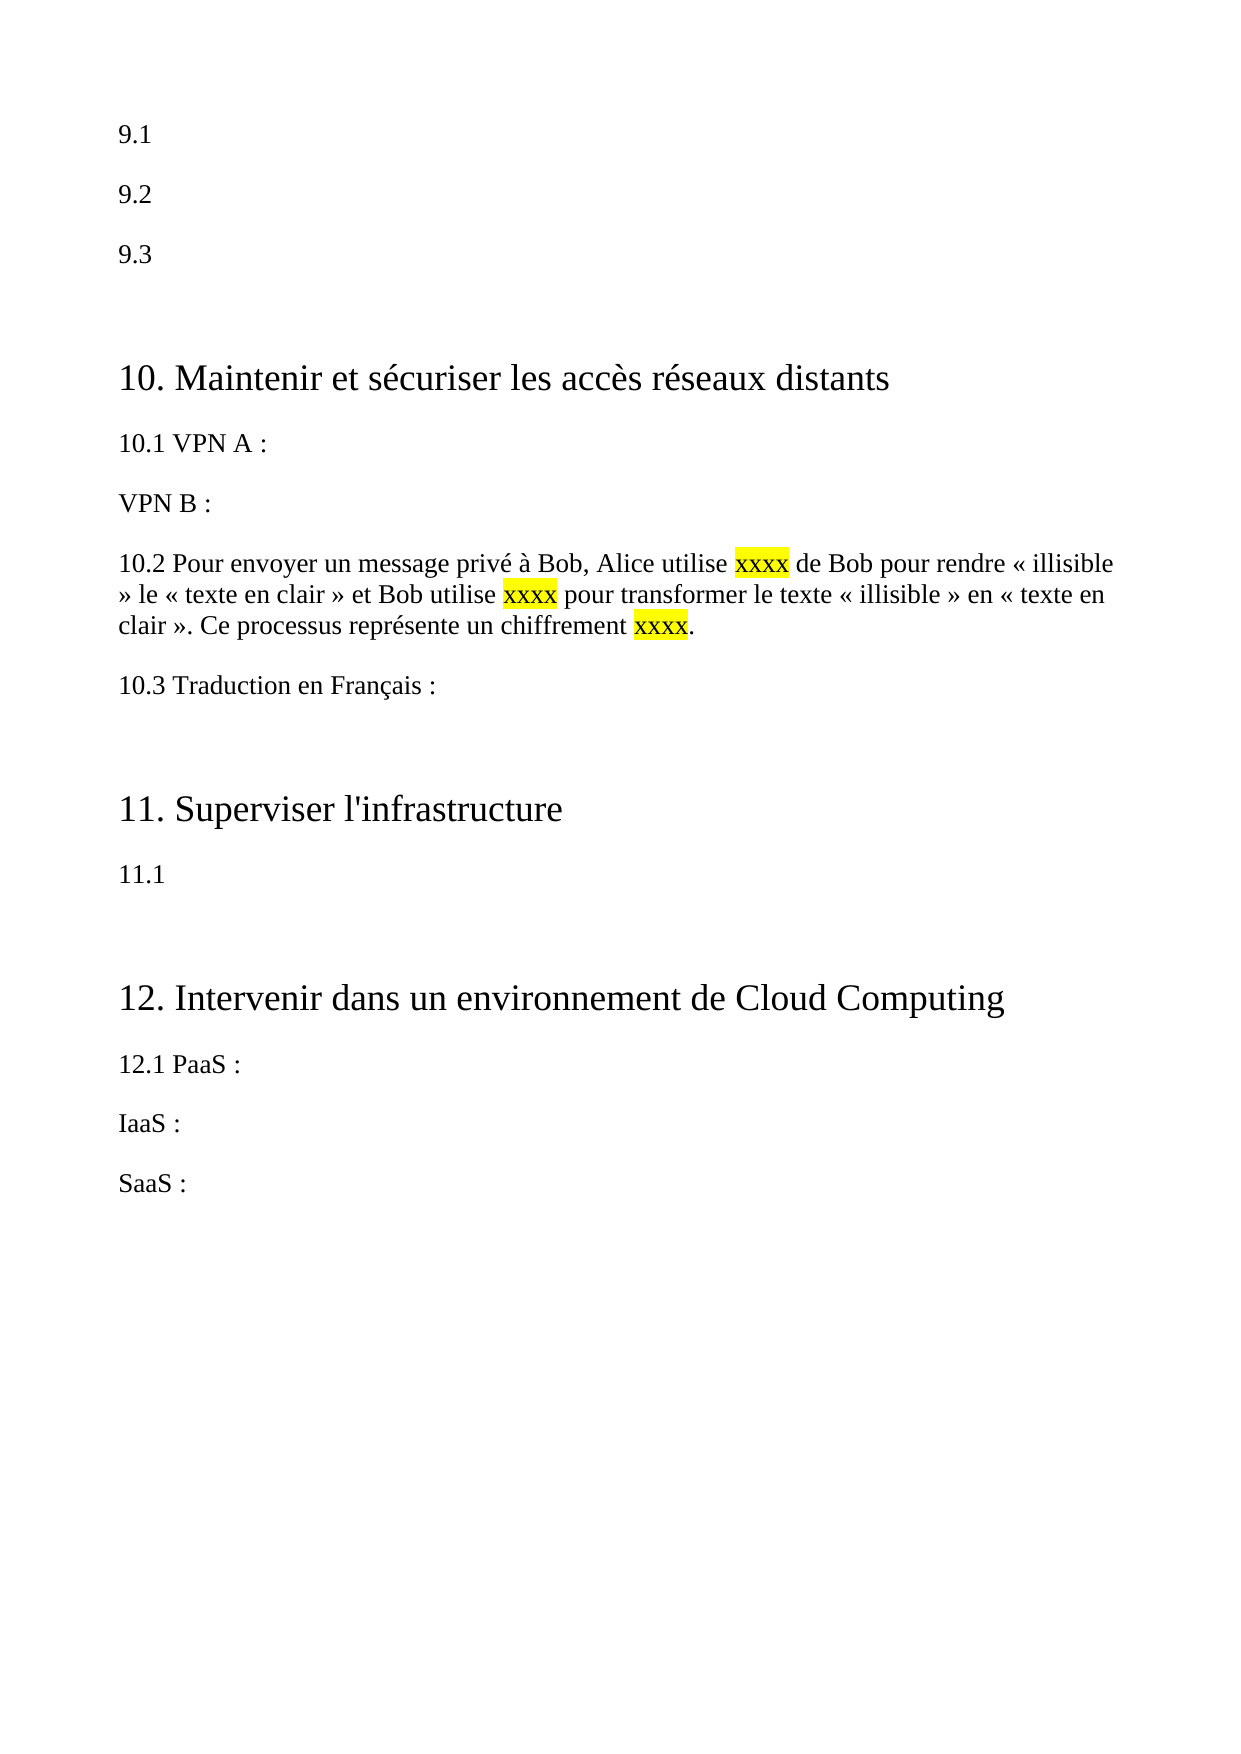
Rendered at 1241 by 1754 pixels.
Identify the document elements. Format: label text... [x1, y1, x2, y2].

text 12. Intervenir dans un environnement de Cloud Computing [118, 976, 1122, 1019]
text 9.3 [118, 238, 1122, 269]
text 9.1 [118, 118, 1122, 149]
text 11.1 [118, 858, 1122, 889]
text 11. Superviser l'infrastructure [118, 787, 1122, 830]
text SaaS : [118, 1167, 1122, 1199]
text IaaS : [118, 1108, 1122, 1139]
text 9.2 [118, 178, 1122, 209]
text 10.2 Pour envoyer un message privé à Bob, Alice utilise xxxx de Bob pour rendre « illisible » le « texte en clair » et Bob utilise xxxx pour transformer le texte « illisible » en « texte en clair ». Ce processus représente un chiffrement xxxx. [118, 547, 1122, 640]
text VPN B : [118, 487, 1122, 518]
text 10. Maintenir et sécuriser les accès réseaux distants [118, 355, 1122, 398]
text 10.3 Traduction en Français : [118, 669, 1122, 700]
text 12.1 PaaS : [118, 1048, 1122, 1079]
text 10.1 VPN A : [118, 427, 1122, 458]
